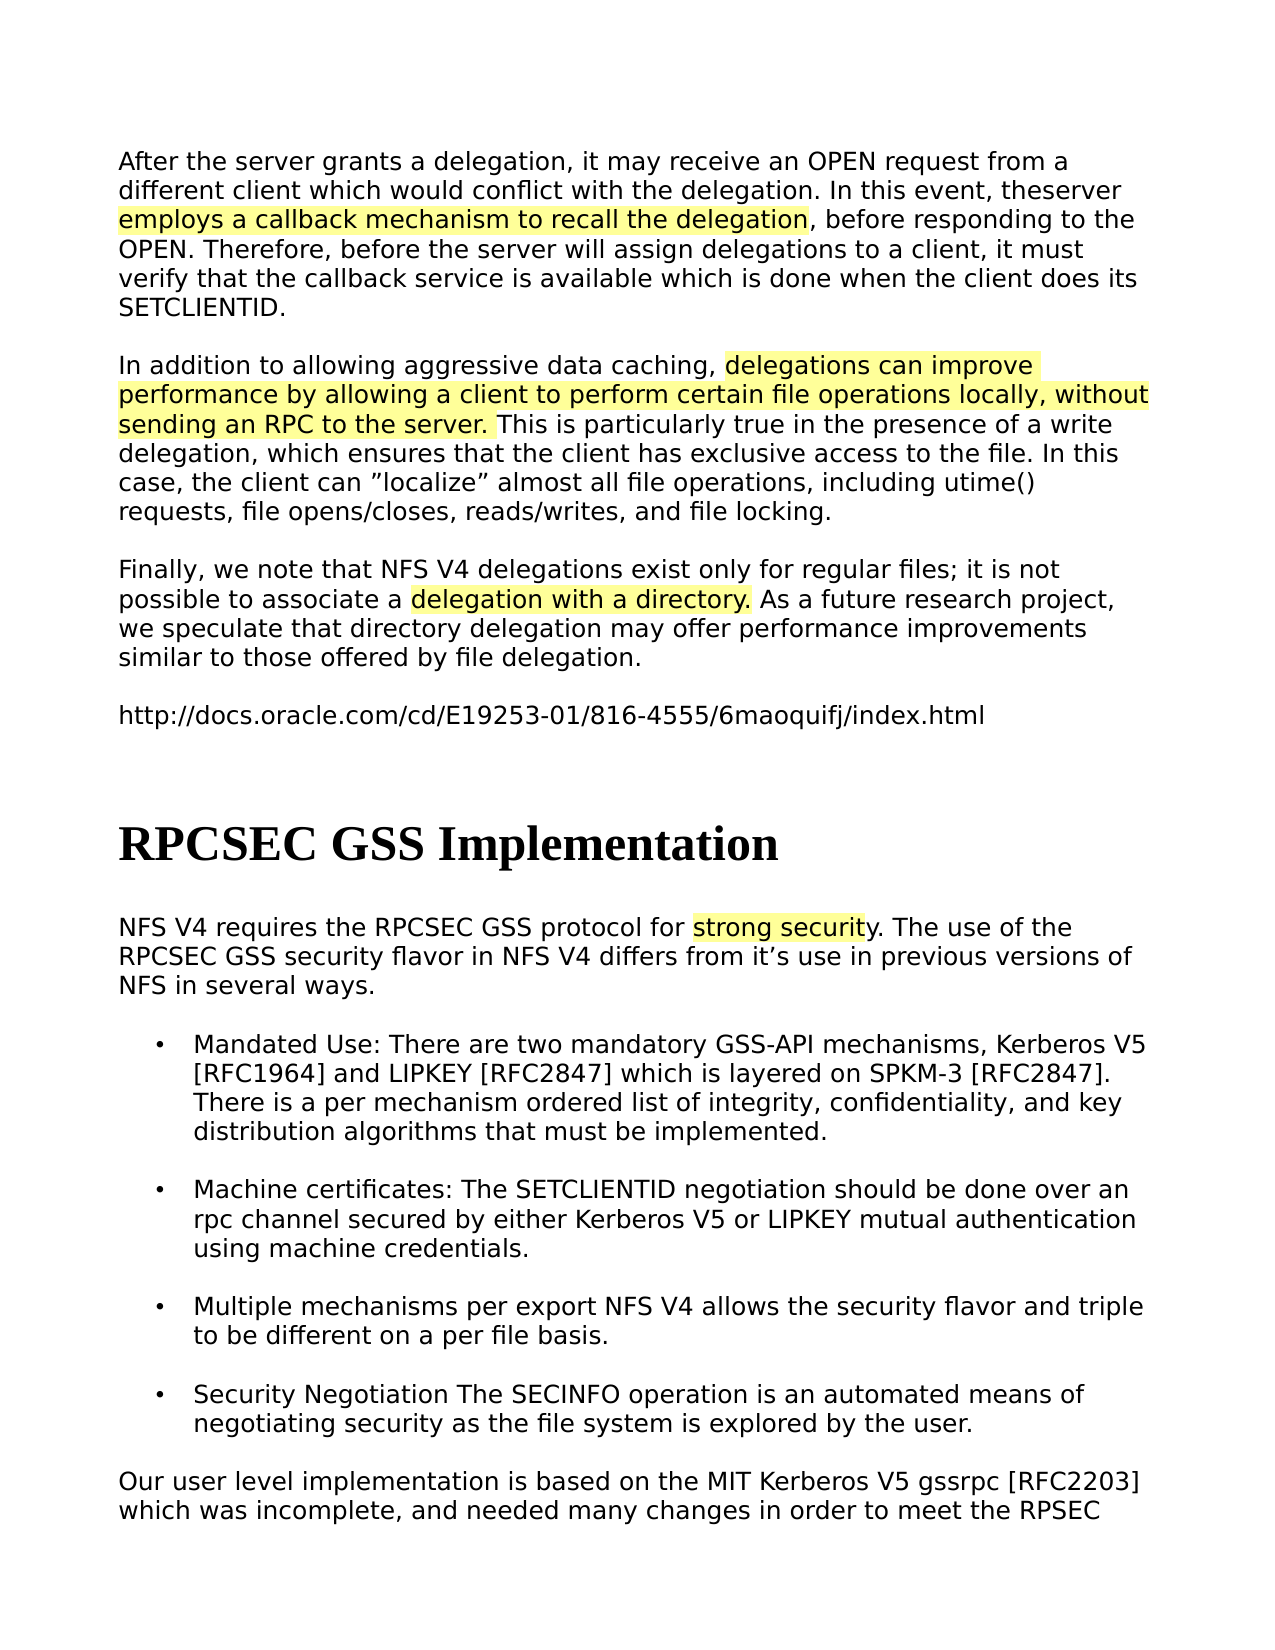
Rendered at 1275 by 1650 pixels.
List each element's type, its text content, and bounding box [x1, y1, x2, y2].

text Our user level implementation is based on the MIT Kerberos V5 gssrpc [RFC2203] which was incomplete, and needed many changes in order to meet the RPSEC [118, 1467, 1157, 1526]
text In addition to allowing aggressive data caching, delegations can improve performance by allowing a client to perform certain file operations locally, without sending an RPC to the server. This is particularly true in the presence of a write delegation, which ensures that the client has exclusive access to the file. In this case, the client can ”localize” almost all file operations, including utime() requests, file opens/closes, reads/writes, and file locking. [118, 351, 1157, 526]
list Mandated Use: There are two mandatory GSS-API mechanisms, Kerberos V5 [RFC1964] and LIPKEY [RFC2847] which is layered on SPKM-3 [RFC2847]. There is a per mechanism ordered list of integrity, confidentiality, and key distribution algorithms that must be implemented. [156, 1030, 1157, 1146]
list Security Negotiation The SECINFO operation is an automated means of negotiating security as the file system is explored by the user. [156, 1380, 1157, 1438]
list Machine certificates: The SETCLIENTID negotiation should be done over an rpc channel secured by either Kerberos V5 or LIPKEY mutual authentication using machine credentials. [156, 1176, 1157, 1263]
text NFS V4 requires the RPCSEC GSS protocol for strong security. The use of the RPCSEC GSS security flavor in NFS V4 differs from it’s use in previous versions of NFS in several ways. [118, 913, 1157, 1001]
list Multiple mechanisms per export NFS V4 allows the security flavor and triple to be different on a per file basis. [156, 1292, 1157, 1351]
text After the server grants a delegation, it may receive an OPEN request from a different client which would conflict with the delegation. In this event, theserver employs a callback mechanism to recall the delegation, before responding to the OPEN. Therefore, before the server will assign delegations to a client, it must verify that the callback service is available which is done when the client does its SETCLIENTID. [118, 147, 1157, 322]
subtitle RPCSEC GSS Implementation [118, 814, 1157, 871]
text Finally, we note that NFS V4 delegations exist only for regular files; it is not possible to associate a delegation with a directory. As a future research project, we speculate that directory delegation may offer performance improvements similar to those offered by file delegation. [118, 556, 1157, 672]
text http://docs.oracle.com/cd/E19253-01/816-4555/6maoquifj/index.html [118, 701, 1157, 731]
